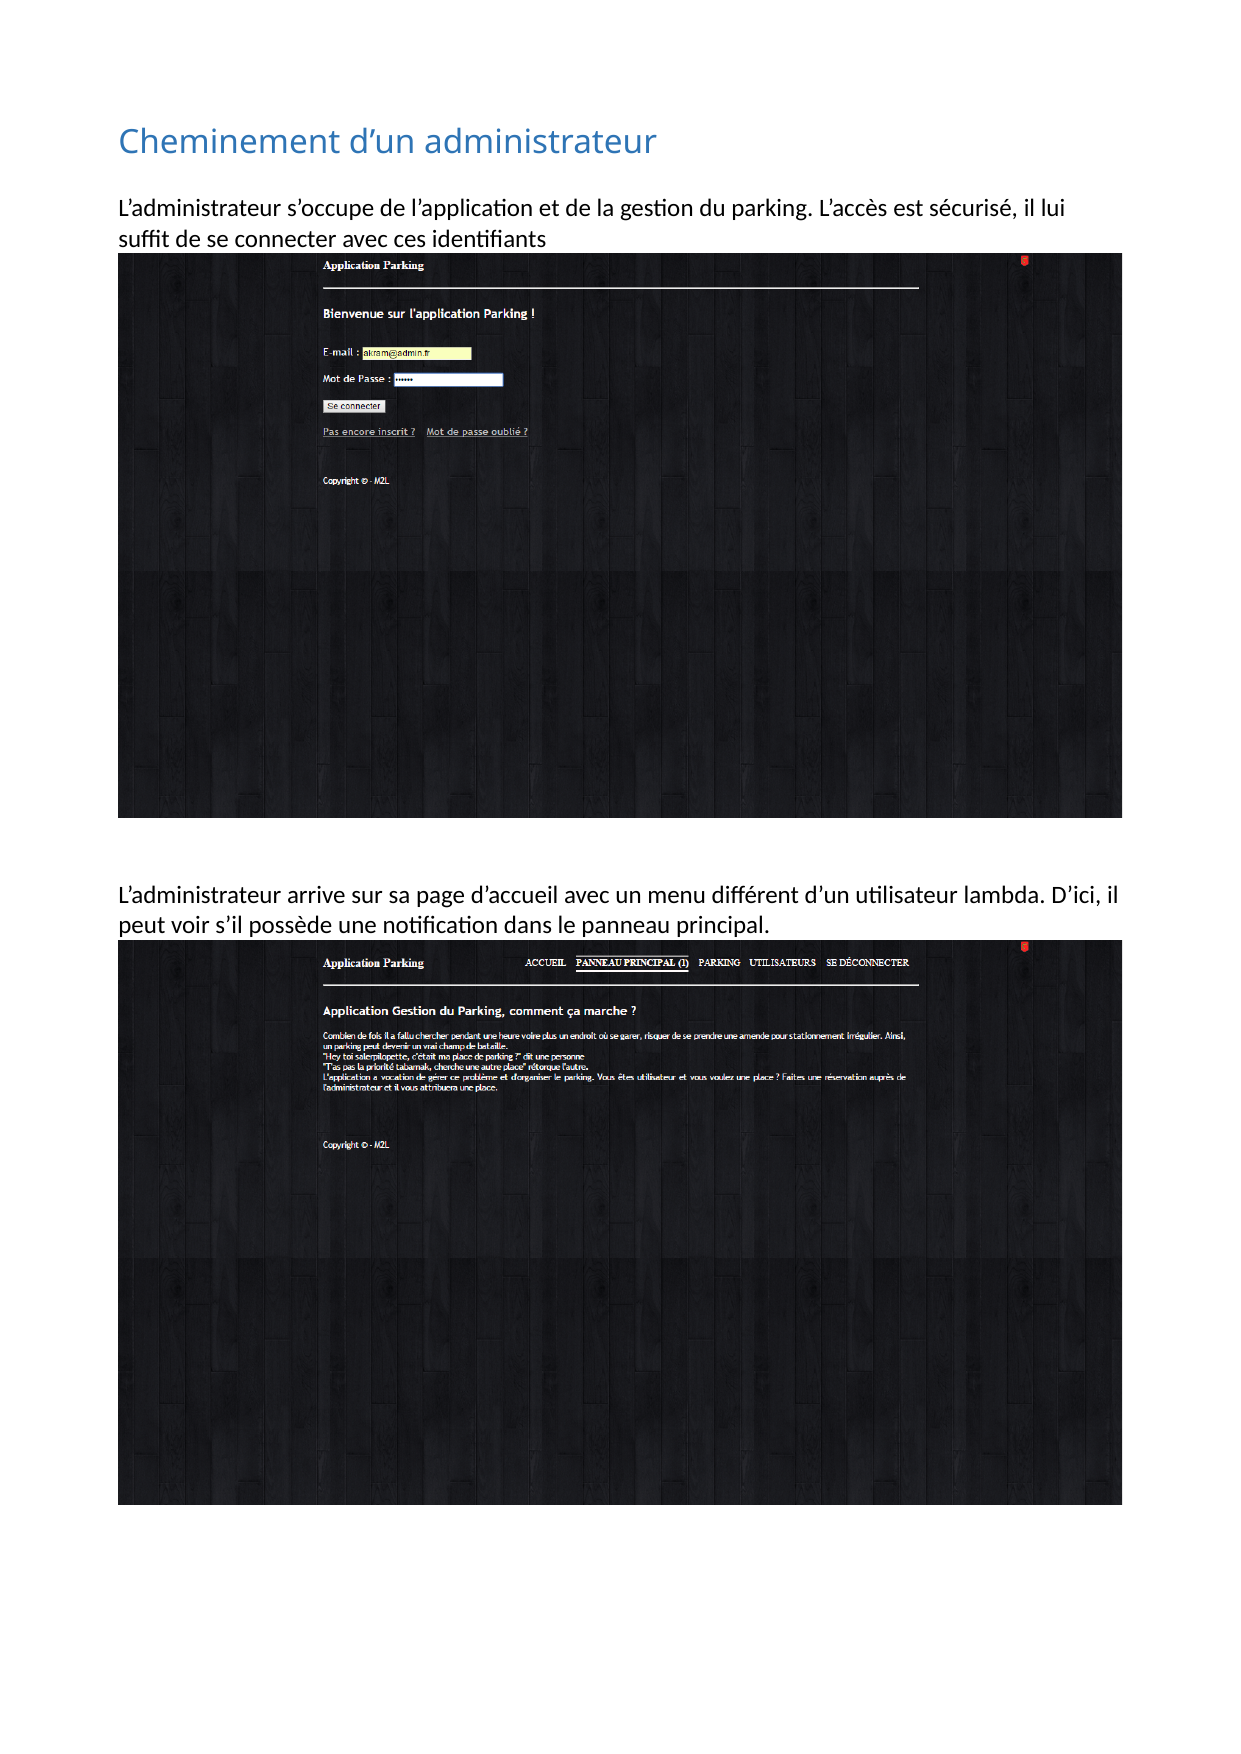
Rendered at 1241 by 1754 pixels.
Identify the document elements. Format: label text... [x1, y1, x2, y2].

subtitle Cheminement d’un administrateur [118, 118, 1122, 163]
text L’administrateur arrive sur sa page d’accueil avec un menu différent d’un utilisateur lambda. D’ici, il peut voir s’il possède une notification dans le panneau principal. [118, 879, 1122, 940]
text L’administrateur s’occupe de l’application et de la gestion du parking. L’accès est sécurisé, il lui suffit de se connecter avec ces identifiants [118, 192, 1122, 253]
